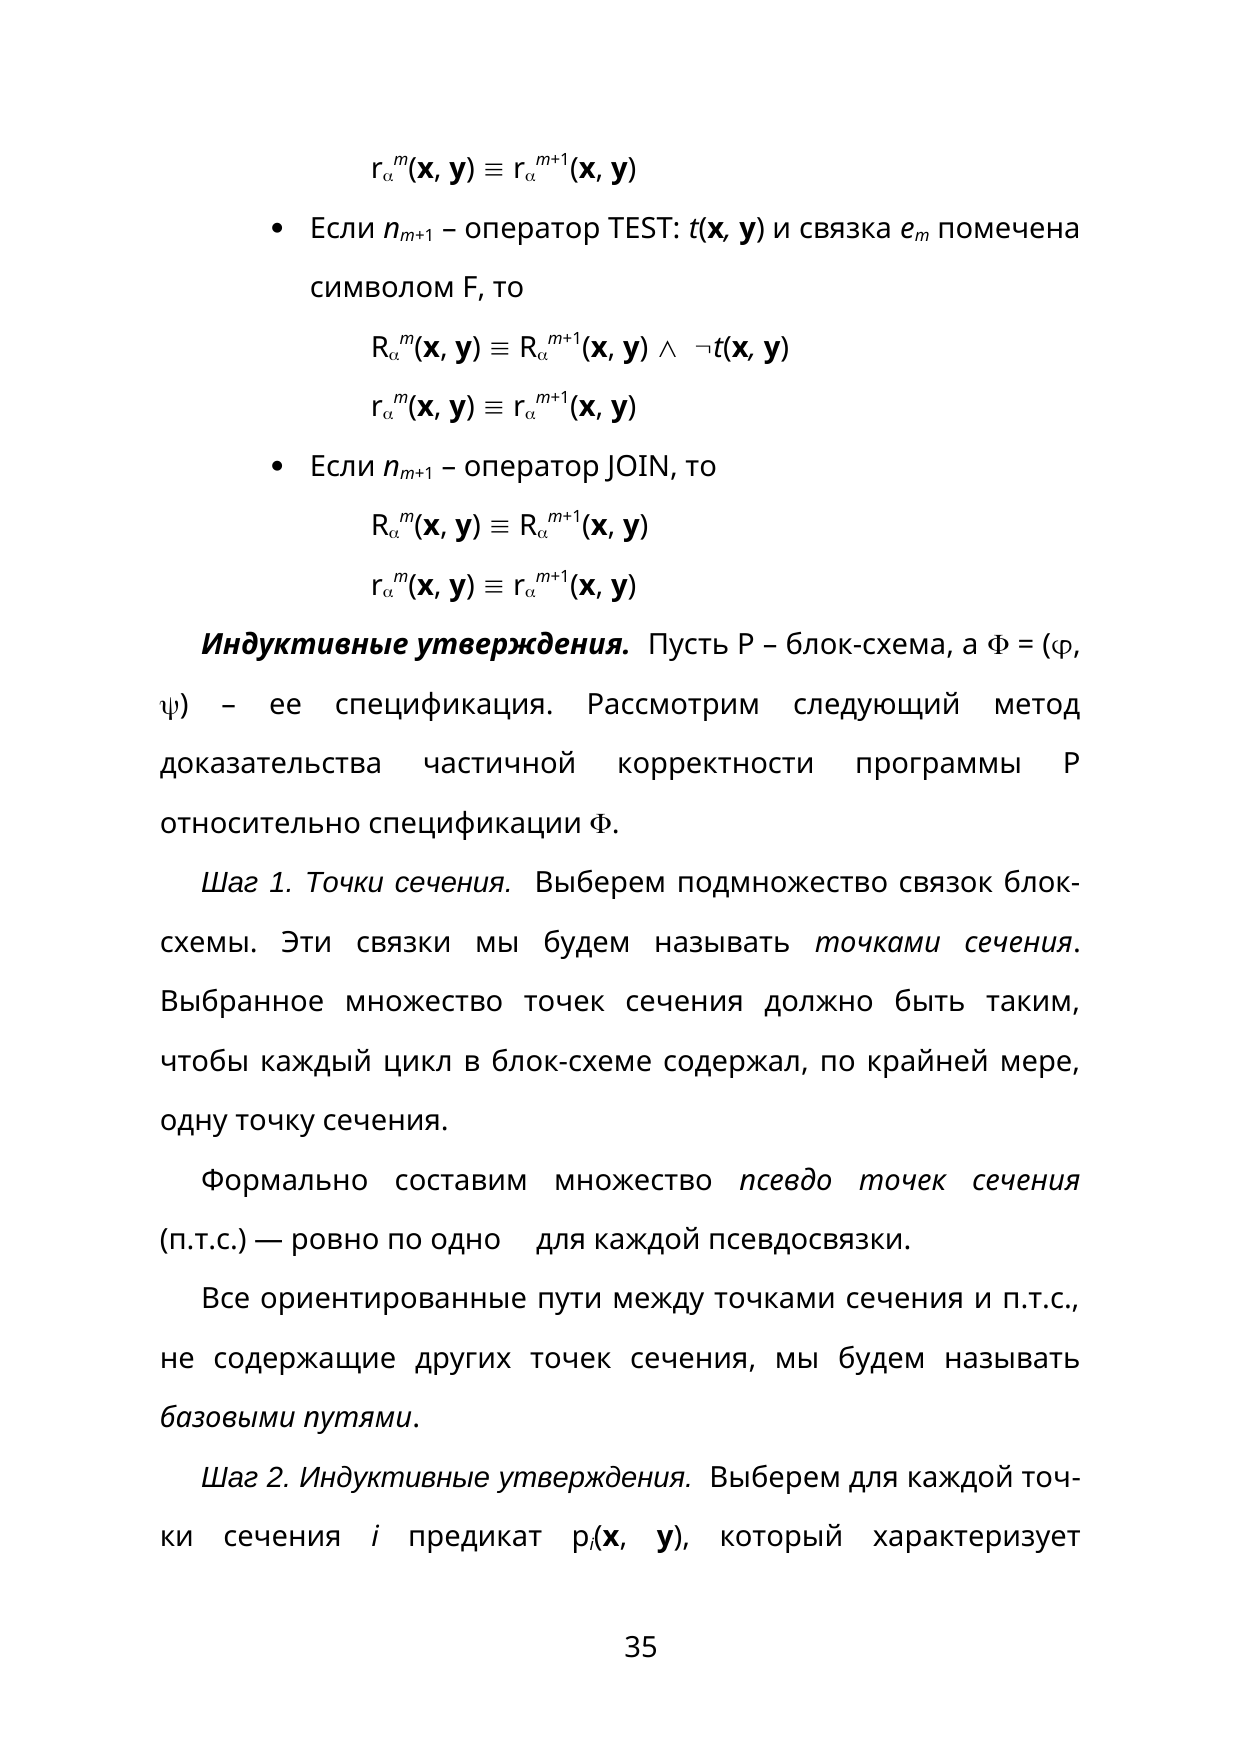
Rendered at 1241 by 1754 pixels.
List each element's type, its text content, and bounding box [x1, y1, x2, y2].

text Все ориентированные пути между точками сечения и п.т.с., не содержа­щие других точек сечения, мы будем называть базовыми путями. [159, 1278, 1081, 1436]
list rm(x, y)  rm+1(x, y) [347, 386, 1081, 425]
list rm(x, y)  rm+1(x, y) [347, 564, 1081, 604]
list Если nm+1 – оператор TEST: t(x, y) и связка em помечена символом F, то [272, 207, 1081, 306]
list Rm(x, y)  Rm+1(x, y) [347, 504, 1081, 544]
text Шаг 1. Точки сечения. Выберем подмножество связок блок-схе­мы. Эти связки мы будем называть точками сечения. Выбранное множество точек сечения должно быть таким, чтобы каждый цикл в блок-схеме содержал, по крайней мере, одну точку сечения. [159, 861, 1081, 1139]
text Формально составим множество псевдо точек сечения (п.т.с.) — ровно по одно для каждой псевдосвязки. [159, 1159, 1081, 1258]
text Индуктивные утверждения. Пусть P – блок-схема, а  = (, ) – ее спецификация. Рассмотрим следующий метод доказатель­ства частичной корректности программы P относительно специфи­кации . [159, 623, 1081, 842]
text Шаг 2. Индуктивные утверждения. Выберем для каждой точ­ки сечения i предикат pi(x, y), который характеризует [159, 1456, 1081, 1555]
list Rm(x, y)  Rm+1(x, y) ∧ t(x, y) [347, 326, 1081, 366]
list rm(x, y)  rm+1(x, y) [347, 148, 1081, 187]
list Если nm+1 – оператор JOIN, то [272, 445, 1081, 485]
